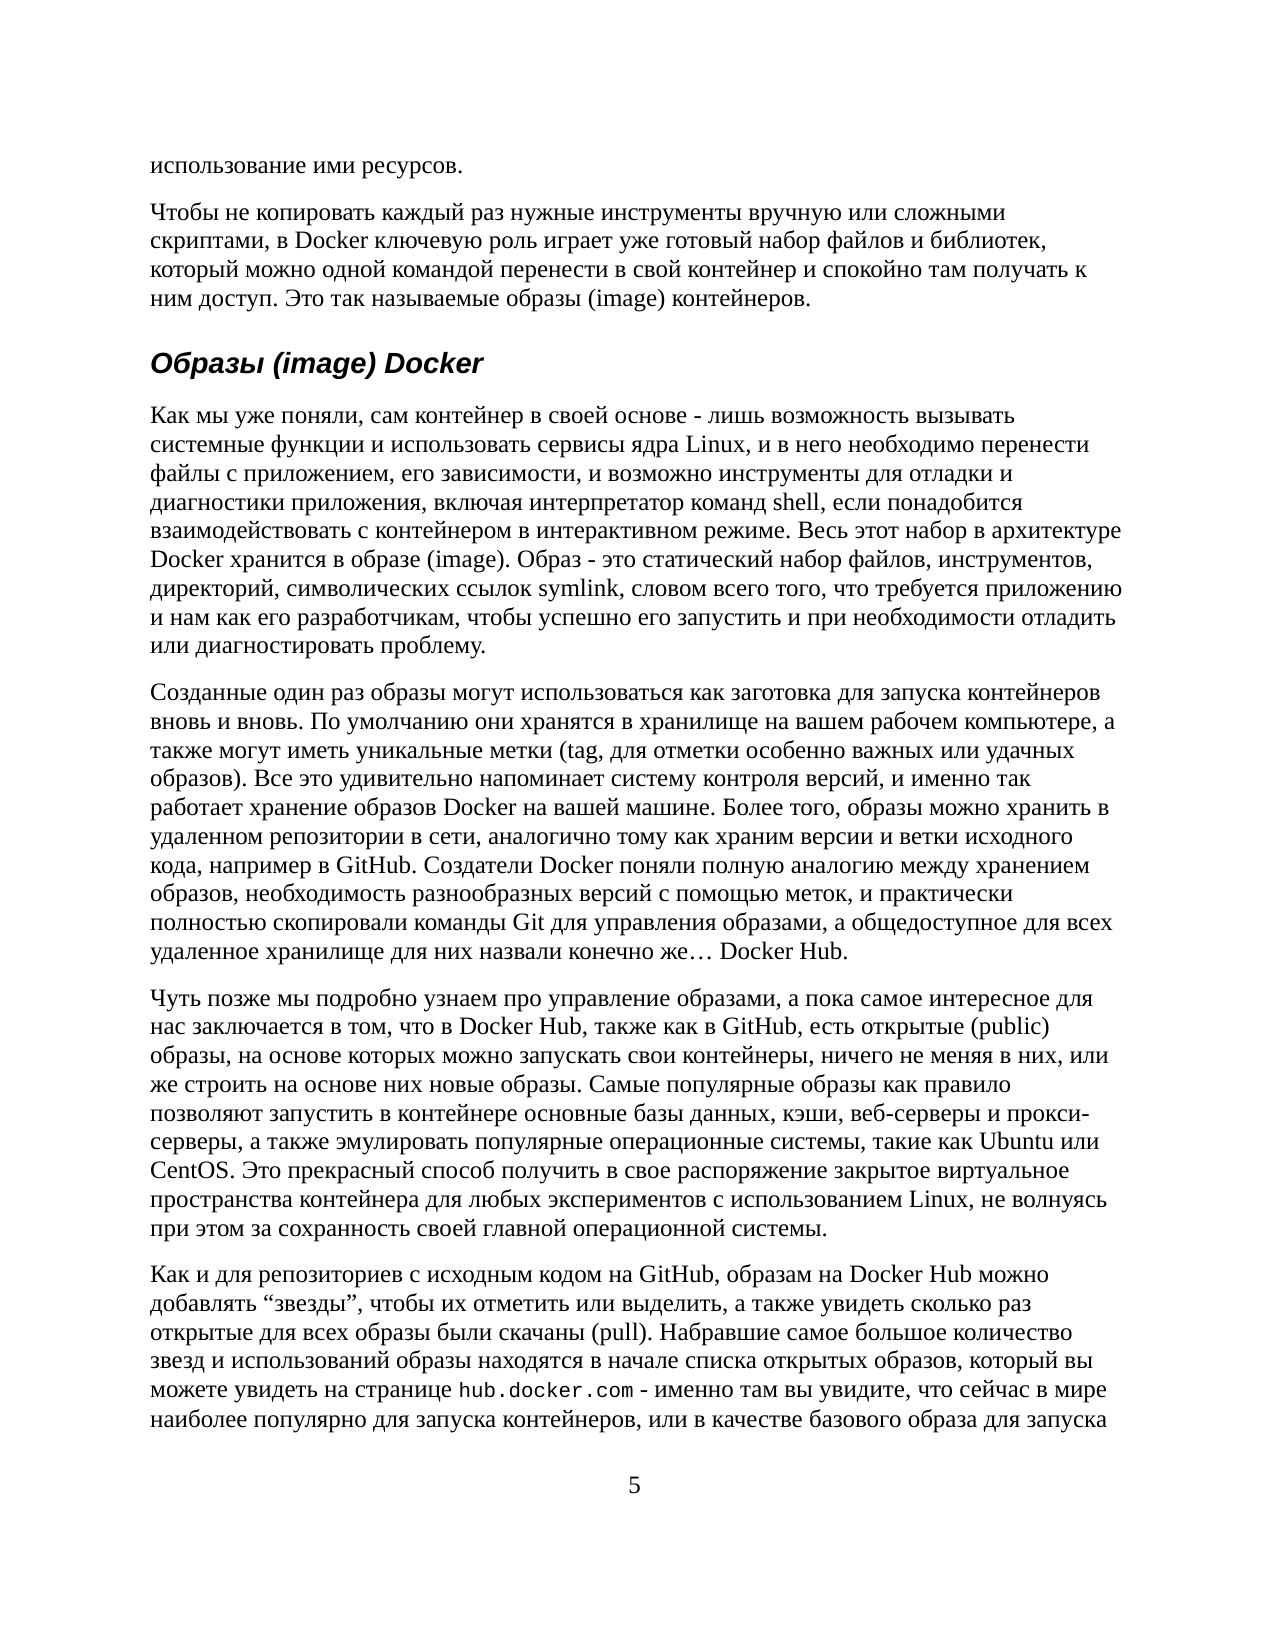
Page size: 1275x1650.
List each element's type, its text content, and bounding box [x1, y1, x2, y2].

text Чуть позже мы подробно узнаем про управление образами, а пока самое интересное для нас заключается в том, что в Docker Hub, также как в GitHub, есть открытые (public) образы, на основе которых можно запускать свои контейнеры, ничего не меняя в них, или же строить на основе них новые образы. Самые популярные образы как правило позволяют запустить в контейнере основные базы данных, кэши, веб-серверы и прокси-серверы, а также эмулировать популярные операционные системы, такие как Ubuntu или CentOS. Это прекрасный способ получить в свое распоряжение закрытое виртуальное пространства контейнера для любых экспериментов с использованием Linux, не волнуясь при этом за сохранность своей главной операционной системы. [150, 983, 1125, 1241]
text Как и для репозиториев с исходным кодом на GitHub, образам на Docker Hub можно добавлять “звезды”, чтобы их отметить или выделить, а также увидеть сколько раз открытые для всех образы были скачаны (pull). Набравшие самое большое количество звезд и использований образы находятся в начале списка открытых образов, который вы можете увидеть на странице hub.docker.com - именно там вы увидите, что сейчас в мире наиболее популярно для запуска контейнеров, или в качестве базового образа для запуска [150, 1259, 1125, 1433]
text Чтобы не копировать каждый раз нужные инструменты вручную или сложными скриптами, в Docker ключевую роль играет уже готовый набор файлов и библиотек, который можно одной командой перенести в свой контейнер и спокойно там получать к ним доступ. Это так называемые образы (image) контейнеров. [150, 197, 1125, 312]
text Созданные один раз образы могут использоваться как заготовка для запуска контейнеров вновь и вновь. По умолчанию они хранятся в хранилище на вашем рабочем компьютере, а также могут иметь уникальные метки (tag, для отметки особенно важных или удачных образов). Все это удивительно напоминает систему контроля версий, и именно так работает хранение образов Docker на вашей машине. Более того, образы можно хранить в удаленном репозитории в сети, аналогично тому как храним версии и ветки исходного кода, например в GitHub. Создатели Docker поняли полную аналогию между хранением образов, необходимость разнообразных версий с помощью меток, и практически полностью скопировали команды Git для управления образами, а общедоступное для всех удаленное хранилище для них назвали конечно же… Docker Hub. [150, 677, 1125, 965]
text использование ими ресурсов. [150, 150, 1125, 179]
text Как мы уже поняли, сам контейнер в своей основе - лишь возможность вызывать системные функции и использовать сервисы ядра Linux, и в него необходимо перенести файлы с приложением, его зависимости, и возможно инструменты для отладки и диагностики приложения, включая интерпретатор команд shell, если понадобится взаимодействовать с контейнером в интерактивном режиме. Весь этот набор в архитектуре Docker хранится в образе (image). Образ - это статический набор файлов, инструментов, директорий, символических ссылок symlink, словом всего того, что требуется приложению и нам как его разработчикам, чтобы успешно его запустить и при необходимости отладить или диагностировать проблему. [150, 401, 1125, 659]
subtitle Образы (image) Docker [150, 346, 1125, 379]
